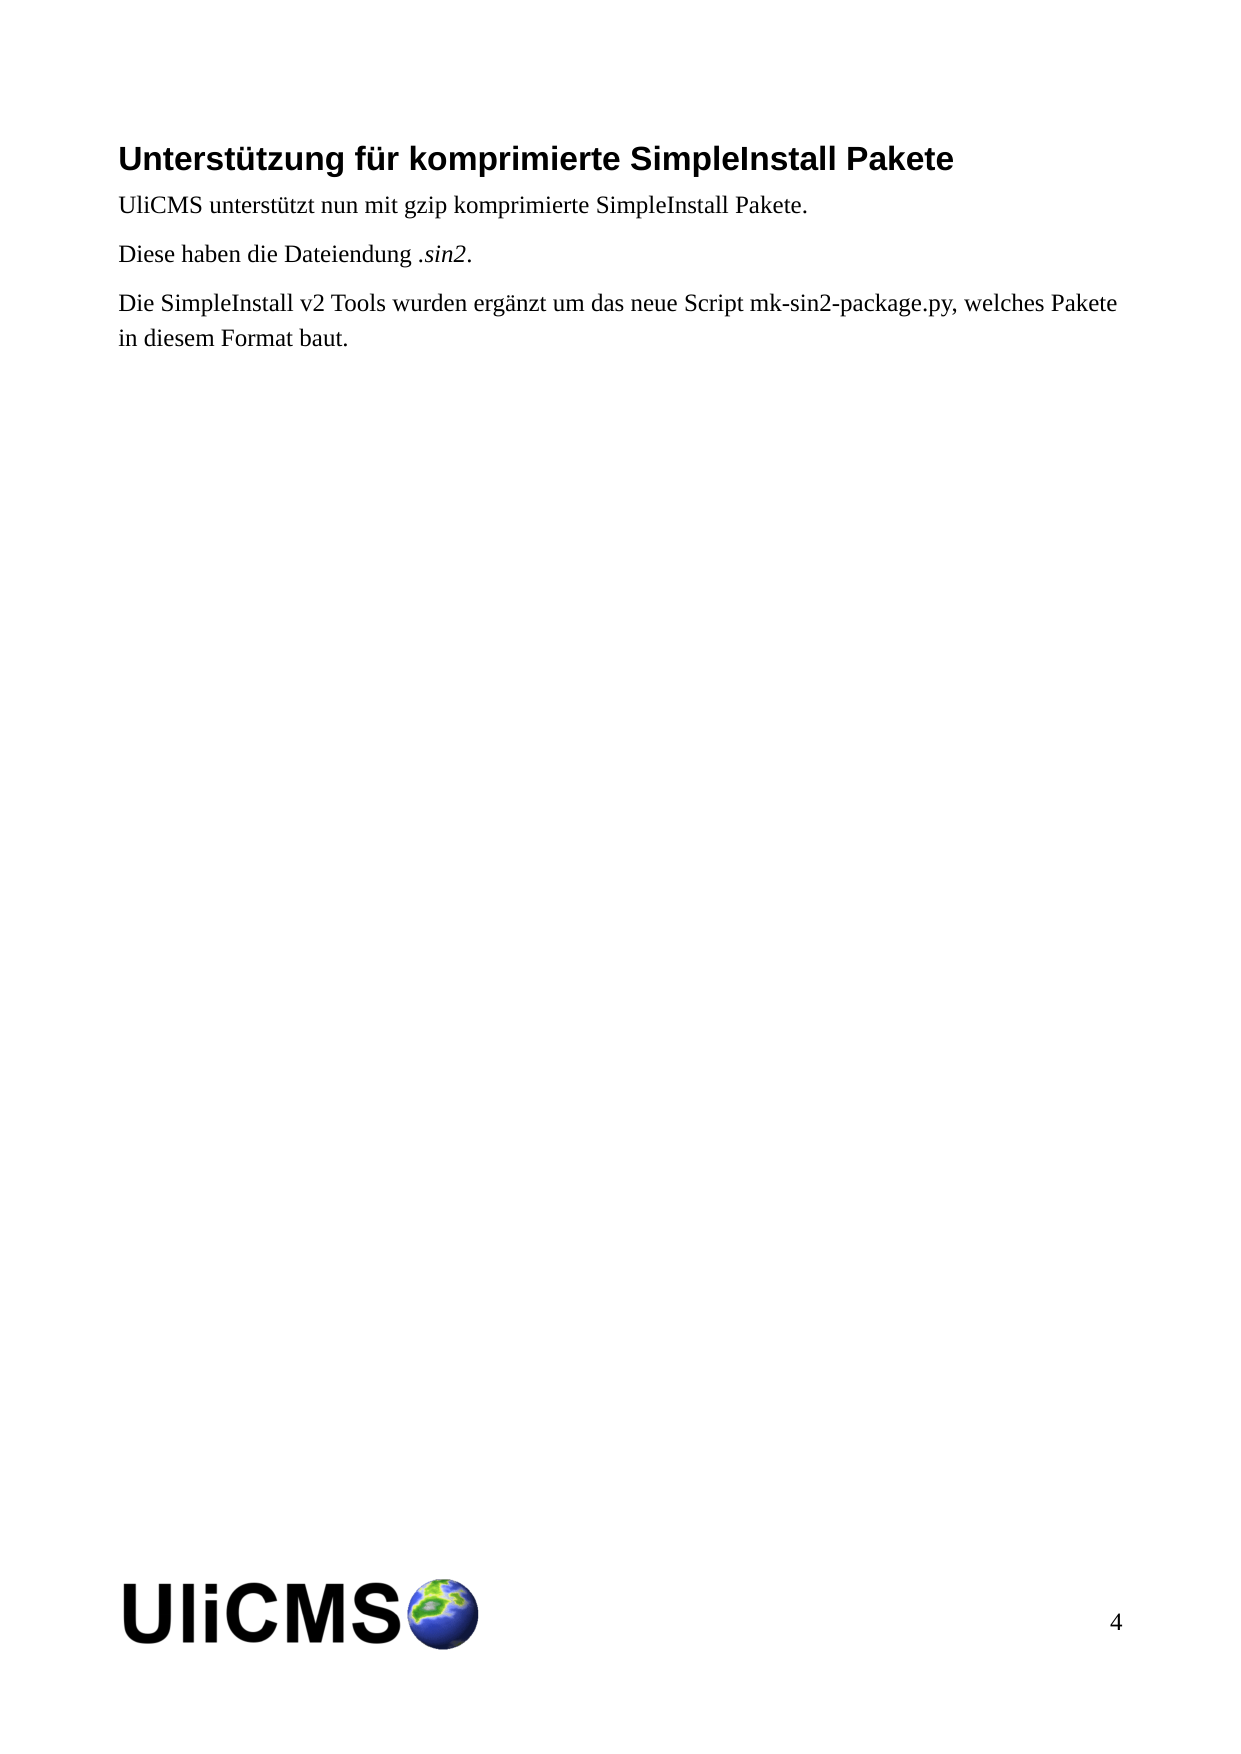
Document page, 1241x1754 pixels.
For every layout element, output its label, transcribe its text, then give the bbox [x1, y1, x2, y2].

subtitle Unterstützung für komprimierte SimpleInstall Pakete [118, 139, 1122, 178]
text Diese haben die Dateiendung .sin2. [118, 239, 1122, 268]
picture [118, 1578, 479, 1652]
text UliCMS unterstützt nun mit gzip komprimierte SimpleInstall Pakete. [118, 190, 1122, 219]
text Die SimpleInstall v2 Tools wurden ergänzt um das neue Script mk-sin2-package.py, welches Pakete in diesem Format baut. [118, 288, 1122, 351]
